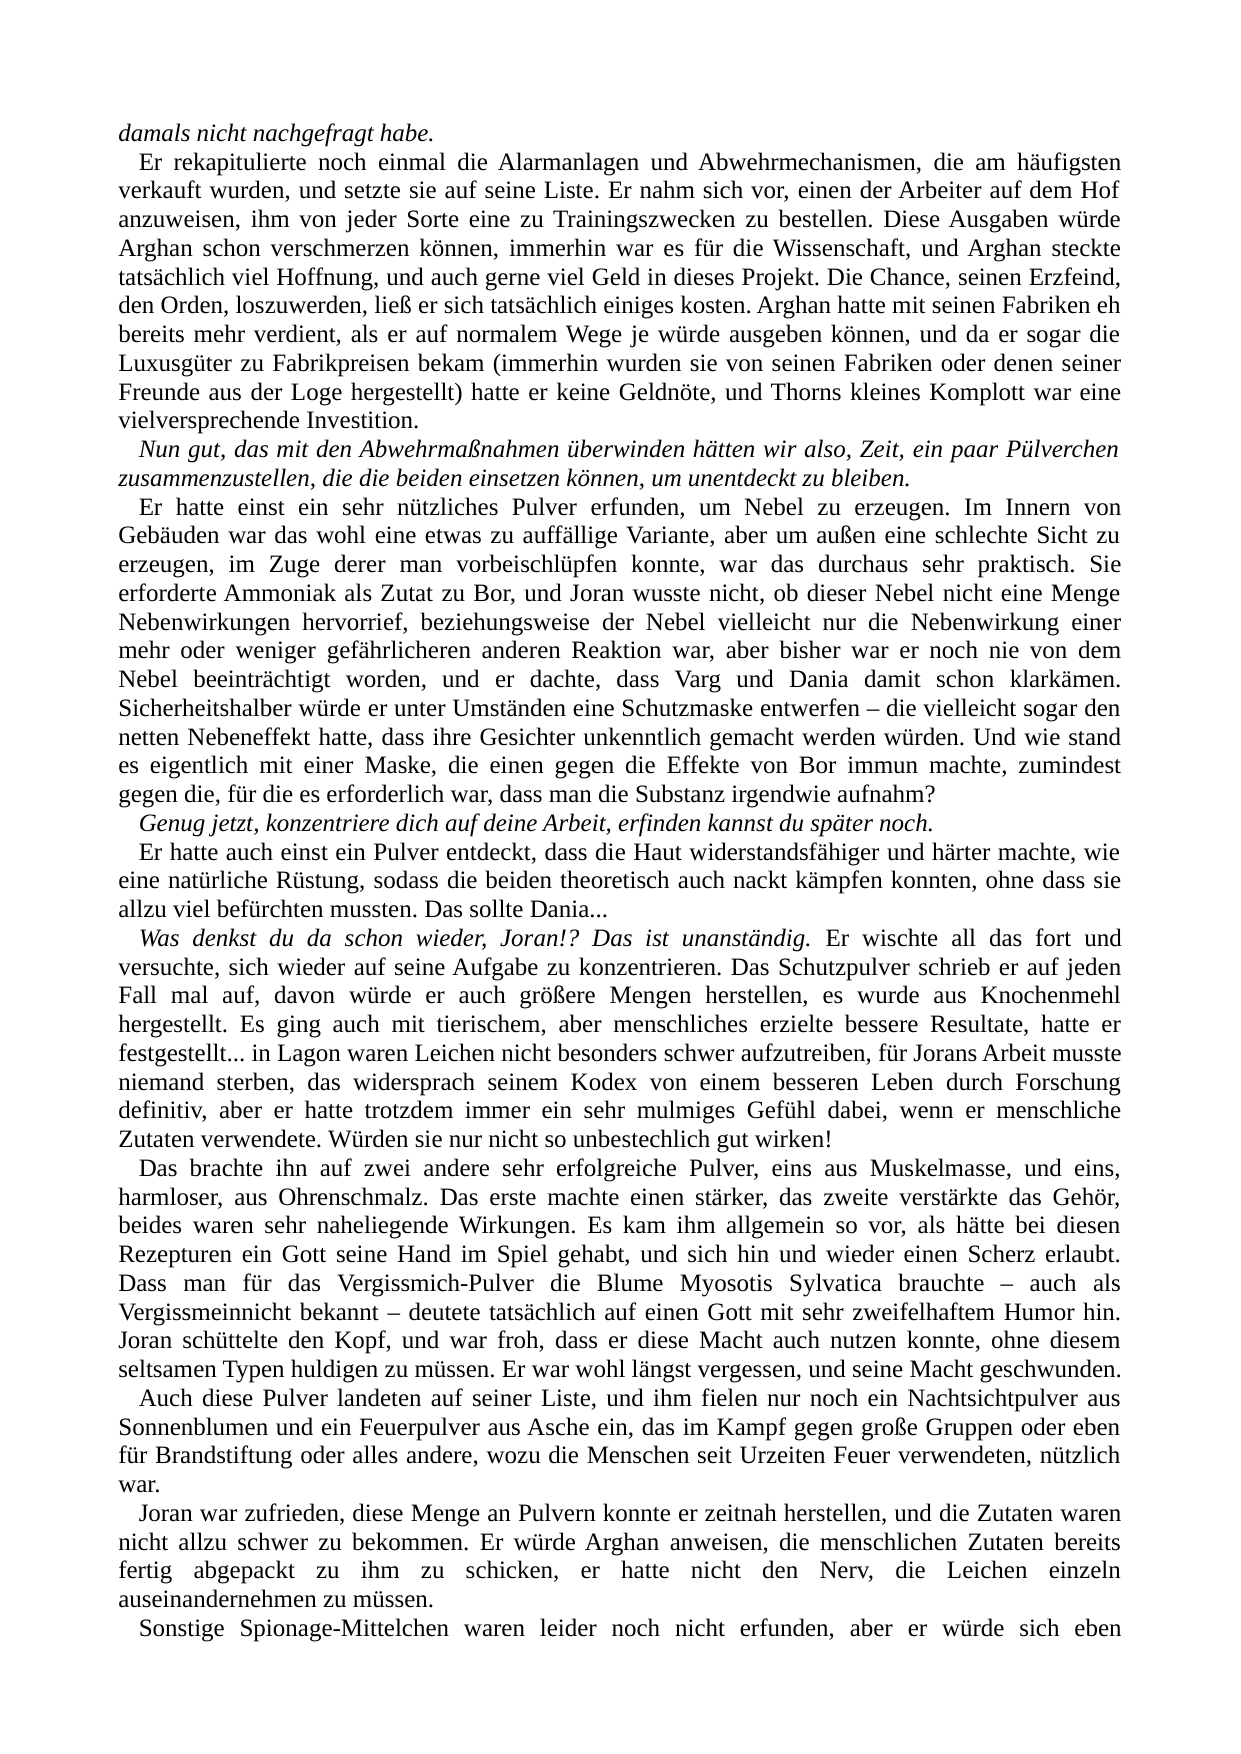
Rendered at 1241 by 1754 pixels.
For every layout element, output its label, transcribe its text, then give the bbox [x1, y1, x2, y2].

text Er hatte auch einst ein Pulver entdeckt, dass die Haut widerstandsfähiger und härter machte, wie eine natürliche Rüstung, sodass die beiden theoretisch auch nackt kämpfen konnten, ohne dass sie allzu viel befürchten mussten. Das sollte Dania... [118, 837, 1122, 923]
text Das brachte ihn auf zwei andere sehr erfolgreiche Pulver, eins aus Muskelmasse, und eins, harmloser, aus Ohrenschmalz. Das erste machte einen stärker, das zweite verstärkte das Gehör, beides waren sehr naheliegende Wirkungen. Es kam ihm allgemein so vor, als hätte bei diesen Rezepturen ein Gott seine Hand im Spiel gehabt, und sich hin und wieder einen Scherz erlaubt. Dass man für das Vergissmich-Pulver die Blume Myosotis Sylvatica brauchte – auch als Vergissmeinnicht bekannt – deutete tatsächlich auf einen Gott mit sehr zweifelhaftem Humor hin. Joran schüttelte den Kopf, und war froh, dass er diese Macht auch nutzen konnte, ohne diesem seltsamen Typen huldigen zu müssen. Er war wohl längst vergessen, und seine Macht geschwunden. [118, 1153, 1122, 1383]
text Er hatte einst ein sehr nützliches Pulver erfunden, um Nebel zu erzeugen. Im Innern von Gebäuden war das wohl eine etwas zu auffällige Variante, aber um außen eine schlechte Sicht zu erzeugen, im Zuge derer man vorbeischlüpfen konnte, war das durchaus sehr praktisch. Sie erforderte Ammoniak als Zutat zu Bor, und Joran wusste nicht, ob dieser Nebel nicht eine Menge Nebenwirkungen hervorrief, beziehungsweise der Nebel vielleicht nur die Nebenwirkung einer mehr oder weniger gefährlicheren anderen Reaktion war, aber bisher war er noch nie von dem Nebel beeinträchtigt worden, und er dachte, dass Varg und Dania damit schon klarkämen. Sicherheitshalber würde er unter Umständen eine Schutzmaske entwerfen – die vielleicht sogar den netten Nebeneffekt hatte, dass ihre Gesichter unkenntlich gemacht werden würden. Und wie stand es eigentlich mit einer Maske, die einen gegen die Effekte von Bor immun machte, zumindest gegen die, für die es erforderlich war, dass man die Substanz irgendwie aufnahm? [118, 492, 1122, 808]
text Sonstige Spionage-Mittelchen waren leider noch nicht erfunden, aber er würde sich eben [118, 1613, 1122, 1642]
text Er rekapitulierte noch einmal die Alarmanlagen und Abwehrmechanismen, die am häufigsten verkauft wurden, und setzte sie auf seine Liste. Er nahm sich vor, einen der Arbeiter auf dem Hof anzuweisen, ihm von jeder Sorte eine zu Trainingszwecken zu bestellen. Diese Ausgaben würde Arghan schon verschmerzen können, immerhin war es für die Wissenschaft, und Arghan steckte tatsächlich viel Hoffnung, und auch gerne viel Geld in dieses Projekt. Die Chance, seinen Erzfeind, den Orden, loszuwerden, ließ er sich tatsächlich einiges kosten. Arghan hatte mit seinen Fabriken eh bereits mehr verdient, als er auf normalem Wege je würde ausgeben können, und da er sogar die Luxusgüter zu Fabrikpreisen bekam (immerhin wurden sie von seinen Fabriken oder denen seiner Freunde aus der Loge hergestellt) hatte er keine Geldnöte, und Thorns kleines Komplott war eine vielversprechende Investition. [118, 147, 1122, 434]
text Was denkst du da schon wieder, Joran!? Das ist unanständig. Er wischte all das fort und versuchte, sich wieder auf seine Aufgabe zu konzentrieren. Das Schutzpulver schrieb er auf jeden Fall mal auf, davon würde er auch größere Mengen herstellen, es wurde aus Knochenmehl hergestellt. Es ging auch mit tierischem, aber menschliches erzielte bessere Resultate, hatte er festgestellt... in Lagon waren Leichen nicht besonders schwer aufzutreiben, für Jorans Arbeit musste niemand sterben, das widersprach seinem Kodex von einem besseren Leben durch Forschung definitiv, aber er hatte trotzdem immer ein sehr mulmiges Gefühl dabei, wenn er menschliche Zutaten verwendete. Würden sie nur nicht so unbestechlich gut wirken! [118, 923, 1122, 1153]
text Auch diese Pulver landeten auf seiner Liste, und ihm fielen nur noch ein Nachtsichtpulver aus Sonnenblumen und ein Feuerpulver aus Asche ein, das im Kampf gegen große Gruppen oder eben für Brandstiftung oder alles andere, wozu die Menschen seit Urzeiten Feuer verwendeten, nützlich war. [118, 1383, 1122, 1498]
text Joran war zufrieden, diese Menge an Pulvern konnte er zeitnah herstellen, und die Zutaten waren nicht allzu schwer zu bekommen. Er würde Arghan anweisen, die menschlichen Zutaten bereits fertig abgepackt zu ihm zu schicken, er hatte nicht den Nerv, die Leichen einzeln auseinandernehmen zu müssen. [118, 1498, 1122, 1613]
text Nun gut, das mit den Abwehrmaßnahmen überwinden hätten wir also, Zeit, ein paar Pülverchen zusammenzustellen, die die beiden einsetzen können, um unentdeckt zu bleiben. [118, 434, 1122, 492]
text damals nicht nachgefragt habe. [118, 118, 1122, 147]
text Genug jetzt, konzentriere dich auf deine Arbeit, erfinden kannst du später noch. [118, 808, 1122, 837]
